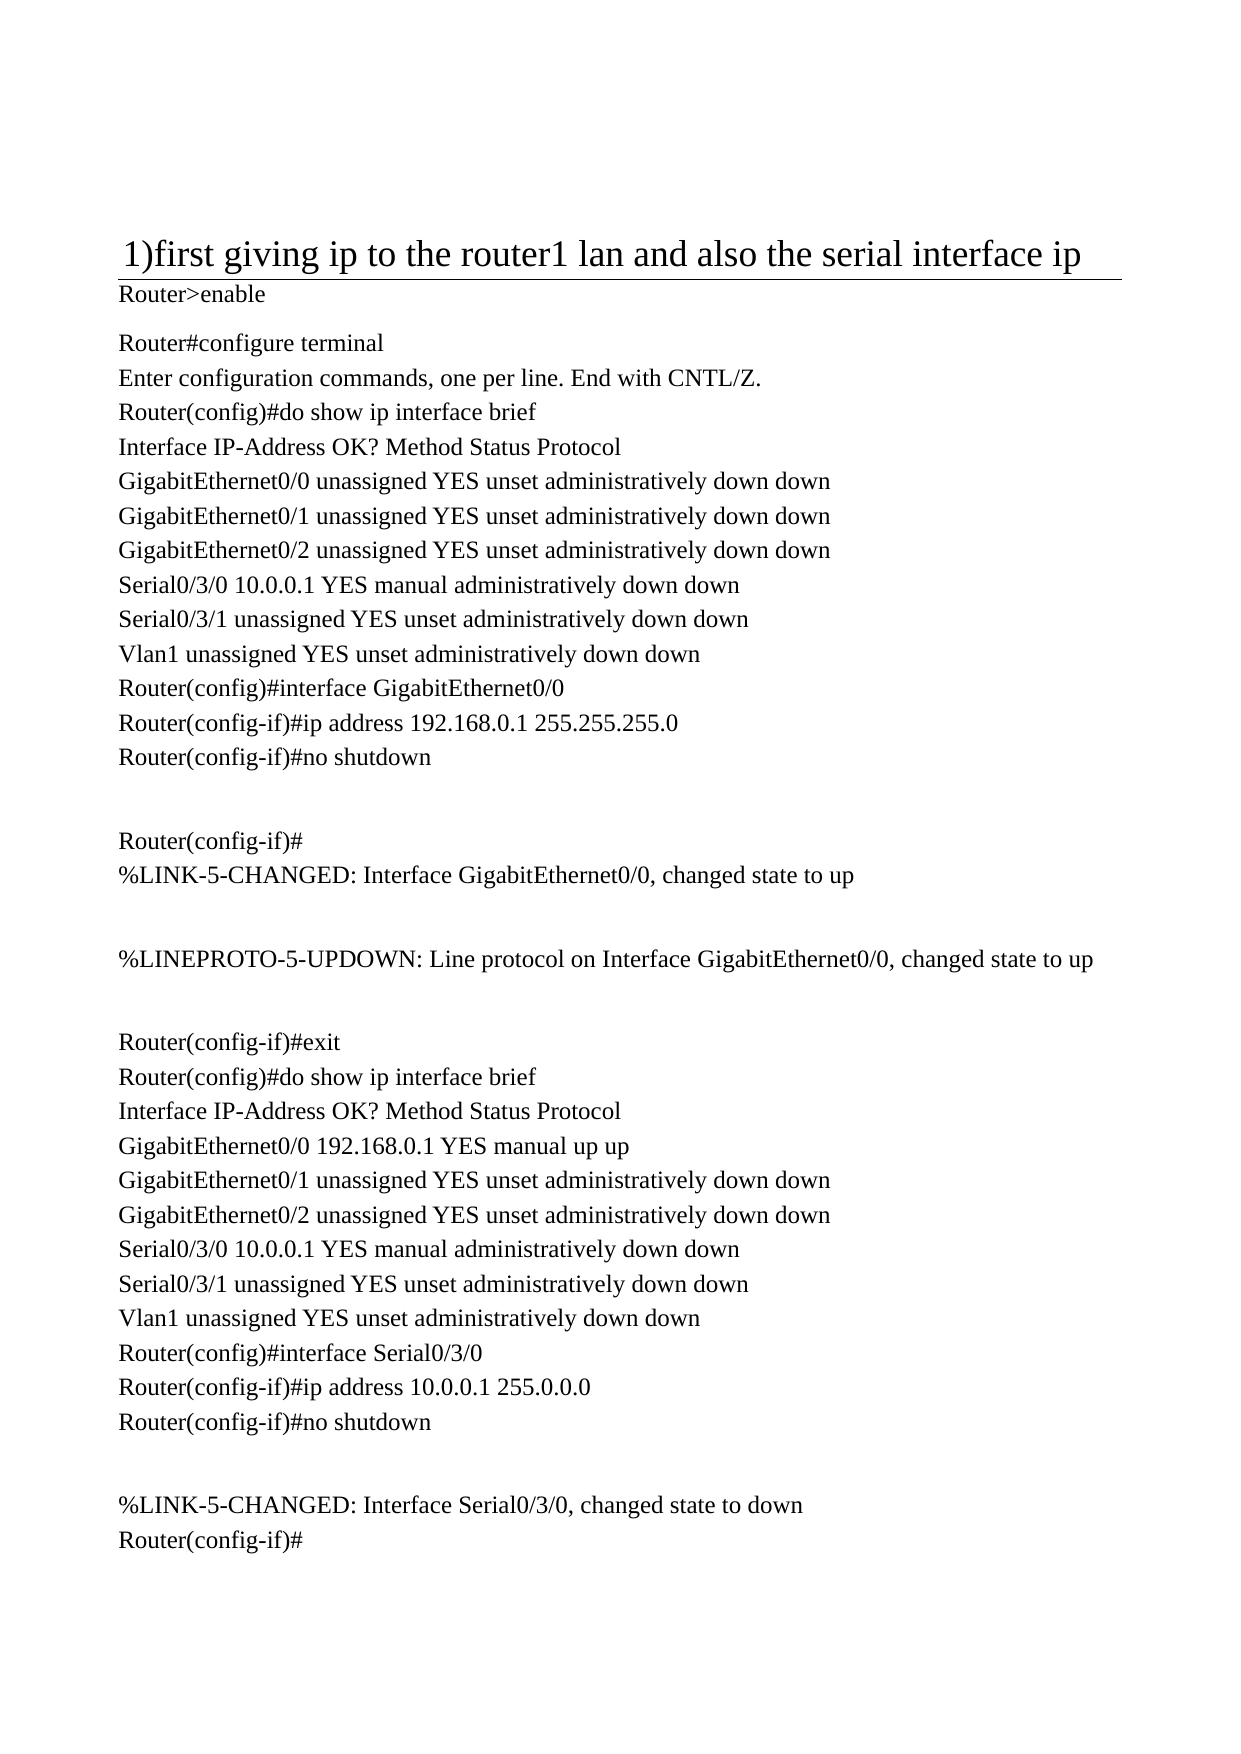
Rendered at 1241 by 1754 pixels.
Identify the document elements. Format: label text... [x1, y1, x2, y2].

text Enter configuration commands, one per line. End with CNTL/Z. [118, 363, 1122, 392]
text GigabitEthernet0/2 unassigned YES unset administratively down down [118, 1200, 1122, 1228]
text Router(config-if)# [118, 826, 1122, 854]
text Router(config)#interface GigabitEthernet0/0 [118, 673, 1122, 702]
text Serial0/3/0 10.0.0.1 YES manual administratively down down [118, 570, 1122, 599]
text Vlan1 unassigned YES unset administratively down down [118, 1303, 1122, 1332]
text Interface IP-Address OK? Method Status Protocol [118, 1096, 1122, 1125]
text Router(config)#do show ip interface brief [118, 397, 1122, 426]
text GigabitEthernet0/2 unassigned YES unset administratively down down [118, 535, 1122, 564]
text 1)first giving ip to the router1 lan and also the serial interface ip [118, 227, 1122, 279]
text Router(config)#do show ip interface brief [118, 1062, 1122, 1091]
text Router(config-if)#ip address 192.168.0.1 255.255.255.0 [118, 708, 1122, 737]
text Serial0/3/1 unassigned YES unset administratively down down [118, 1269, 1122, 1297]
text %LINEPROTO-5-UPDOWN: Line protocol on Interface GigabitEthernet0/0, changed state to up [118, 944, 1122, 973]
text Serial0/3/0 10.0.0.1 YES manual administratively down down [118, 1234, 1122, 1263]
text GigabitEthernet0/0 unassigned YES unset administratively down down [118, 466, 1122, 495]
text %LINK-5-CHANGED: Interface Serial0/3/0, changed state to down [118, 1490, 1122, 1519]
text Vlan1 unassigned YES unset administratively down down [118, 639, 1122, 668]
text Router(config-if)#ip address 10.0.0.1 255.0.0.0 [118, 1372, 1122, 1401]
text Router#configure terminal [118, 328, 1122, 357]
text %LINK-5-CHANGED: Interface GigabitEthernet0/0, changed state to up [118, 860, 1122, 889]
text GigabitEthernet0/1 unassigned YES unset administratively down down [118, 1165, 1122, 1194]
text Router(config-if)#no shutdown [118, 742, 1122, 771]
text Serial0/3/1 unassigned YES unset administratively down down [118, 604, 1122, 633]
text GigabitEthernet0/0 192.168.0.1 YES manual up up [118, 1131, 1122, 1159]
text Router(config-if)# [118, 1525, 1122, 1553]
text Interface IP-Address OK? Method Status Protocol [118, 432, 1122, 461]
text Router(config-if)#no shutdown [118, 1407, 1122, 1435]
text GigabitEthernet0/1 unassigned YES unset administratively down down [118, 501, 1122, 530]
text Router(config)#interface Serial0/3/0 [118, 1338, 1122, 1366]
text Router(config-if)#exit [118, 1027, 1122, 1056]
text Router>enable [118, 280, 1122, 308]
